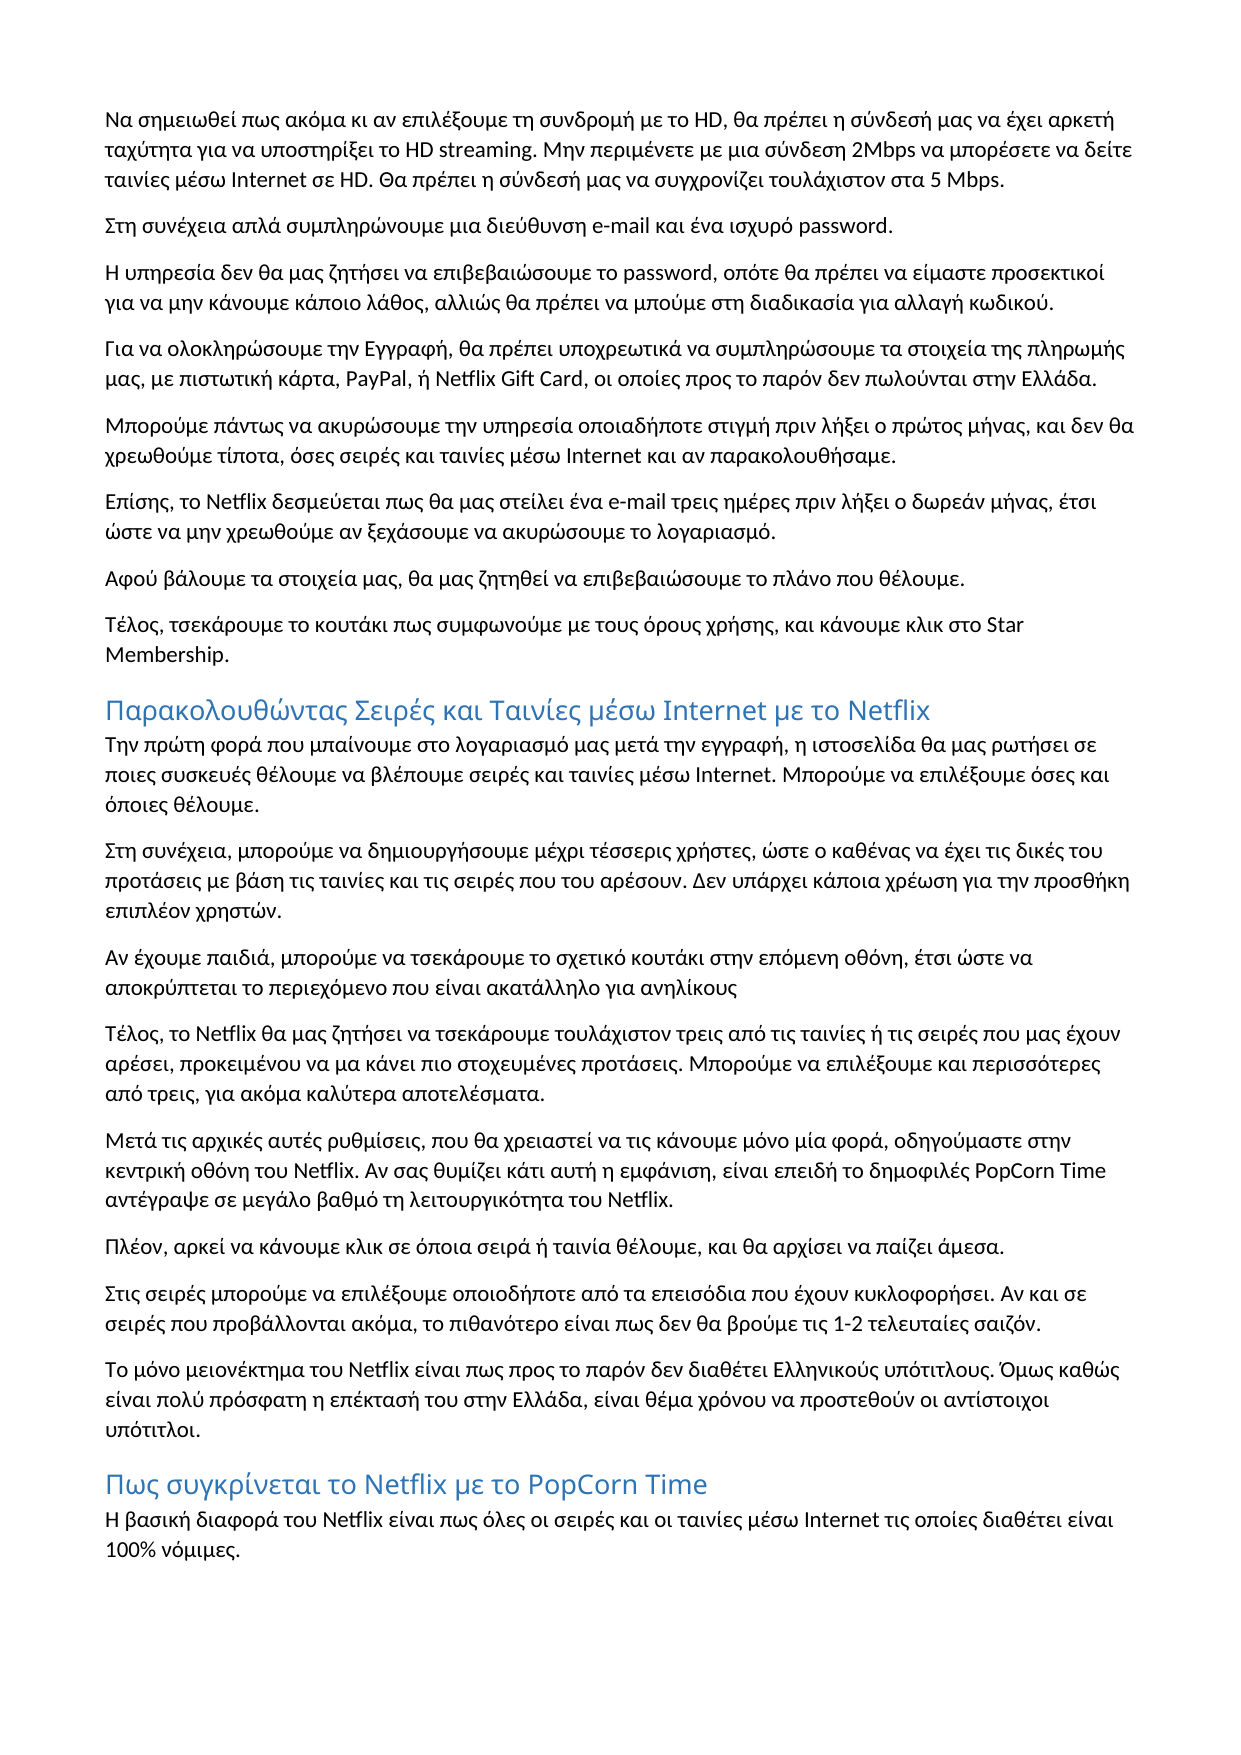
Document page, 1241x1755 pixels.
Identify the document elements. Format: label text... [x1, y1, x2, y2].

text Αν έχουμε παιδιά, μπορούμε να τσεκάρουμε το σχετικό κουτάκι στην επόμενη οθόνη, έτσι ώστε να αποκρύπτεται το περιεχόμενο που είναι ακατάλληλο για ανηλίκους [105, 943, 1135, 1001]
text Στη συνέχεια, μπορούμε να δημιουργήσουμε μέχρι τέσσερις χρήστες, ώστε ο καθένας να έχει τις δικές του προτάσεις με βάση τις ταινίες και τις σειρές που του αρέσουν. Δεν υπάρχει κάποια χρέωση για την προσθήκη επιπλέον χρηστών. [105, 837, 1135, 924]
text Την πρώτη φορά που μπαίνουμε στο λογαριασμό μας μετά την εγγραφή, η ιστοσελίδα θα μας ρωτήσει σε ποιες συσκευές θέλουμε να βλέπουμε σειρές και ταινίες μέσω Internet. Μπορούμε να επιλέξουμε όσες και όποιες θέλουμε. [105, 730, 1135, 818]
text Στις σειρές μπορούμε να επιλέξουμε οποιοδήποτε από τα επεισόδια που έχουν κυκλοφορήσει. Αν και σε σειρές που προβάλλονται ακόμα, το πιθανότερο είναι πως δεν θα βρούμε τις 1-2 τελευταίες σαιζόν. [105, 1279, 1135, 1337]
text Το μόνο μειονέκτημα του Netflix είναι πως προς το παρόν δεν διαθέτει Ελληνικούς υπότιτλους. Όμως καθώς είναι πολύ πρόσφατη η επέκτασή του στην Ελλάδα, είναι θέμα χρόνου να προστεθούν οι αντίστοιχοι υπότιτλοι. [105, 1355, 1135, 1443]
text Στη συνέχεια απλά συμπληρώνουμε μια διεύθυνση e-mail και ένα ισχυρό password. [105, 211, 1135, 239]
text Επίσης, το Netflix δεσμεύεται πως θα μας στείλει ένα e-mail τρεις ημέρες πριν λήξει ο δωρεάν μήνας, έτσι ώστε να μην χρεωθούμε αν ξεχάσουμε να ακυρώσουμε το λογαριασμό. [105, 487, 1135, 545]
subtitle Πως συγκρίνεται το Netflix με το PopCorn Time [105, 1466, 1135, 1503]
text Μπορούμε πάντως να ακυρώσουμε την υπηρεσία οποιαδήποτε στιγμή πριν λήξει ο πρώτος μήνας, και δεν θα χρεωθούμε τίποτα, όσες σειρές και ταινίες μέσω Internet και αν παρακολουθήσαμε. [105, 411, 1135, 469]
text Τέλος, το Netflix θα μας ζητήσει να τσεκάρουμε τουλάχιστον τρεις από τις ταινίες ή τις σειρές που μας έχουν αρέσει, προκειμένου να μα κάνει πιο στοχευμένες προτάσεις. Μπορούμε να επιλέξουμε και περισσότερες από τρεις, για ακόμα καλύτερα αποτελέσματα. [105, 1019, 1135, 1107]
text Αφού βάλουμε τα στοιχεία μας, θα μας ζητηθεί να επιβεβαιώσουμε το πλάνο που θέλουμε. [105, 564, 1135, 592]
text Τέλος, τσεκάρουμε το κουτάκι πως συμφωνούμε με τους όρους χρήσης, και κάνουμε κλικ στο Star Membership. [105, 610, 1135, 668]
subtitle Παρακολουθώντας Σειρές και Ταινίες μέσω Internet με το Netflix [105, 691, 1135, 728]
text Η βασική διαφορά του Netflix είναι πως όλες οι σειρές και οι ταινίες μέσω Internet τις οποίες διαθέτει είναι 100% νόμιμες. [105, 1505, 1135, 1563]
text Μετά τις αρχικές αυτές ρυθμίσεις, που θα χρειαστεί να τις κάνουμε μόνο μία φορά, οδηγούμαστε στην κεντρική οθόνη του Netflix. Αν σας θυμίζει κάτι αυτή η εμφάνιση, είναι επειδή το δημοφιλές PopCorn Time αντέγραψε σε μεγάλο βαθμό τη λειτουργικότητα του Netflix. [105, 1126, 1135, 1214]
text Η υπηρεσία δεν θα μας ζητήσει να επιβεβαιώσουμε το password, οπότε θα πρέπει να είμαστε προσεκτικοί για να μην κάνουμε κάποιο λάθος, αλλιώς θα πρέπει να μπούμε στη διαδικασία για αλλαγή κωδικού. [105, 258, 1135, 316]
text Για να ολοκληρώσουμε την Εγγραφή, θα πρέπει υποχρεωτικά να συμπληρώσουμε τα στοιχεία της πληρωμής μας, με πιστωτική κάρτα, PayPal, ή Netflix Gift Card, οι οποίες προς το παρόν δεν πωλούνται στην Ελλάδα. [105, 334, 1135, 392]
text Να σημειωθεί πως ακόμα κι αν επιλέξουμε τη συνδρομή με το HD, θα πρέπει η σύνδεσή μας να έχει αρκετή ταχύτητα για να υποστηρίξει το HD streaming. Μην περιμένετε με μια σύνδεση 2Mbps να μπορέσετε να δείτε ταινίες μέσω Internet σε HD. Θα πρέπει η σύνδεσή μας να συγχρονίζει τουλάχιστον στα 5 Mbps. [105, 105, 1135, 193]
text Πλέον, αρκεί να κάνουμε κλικ σε όποια σειρά ή ταινία θέλουμε, και θα αρχίσει να παίζει άμεσα. [105, 1232, 1135, 1260]
